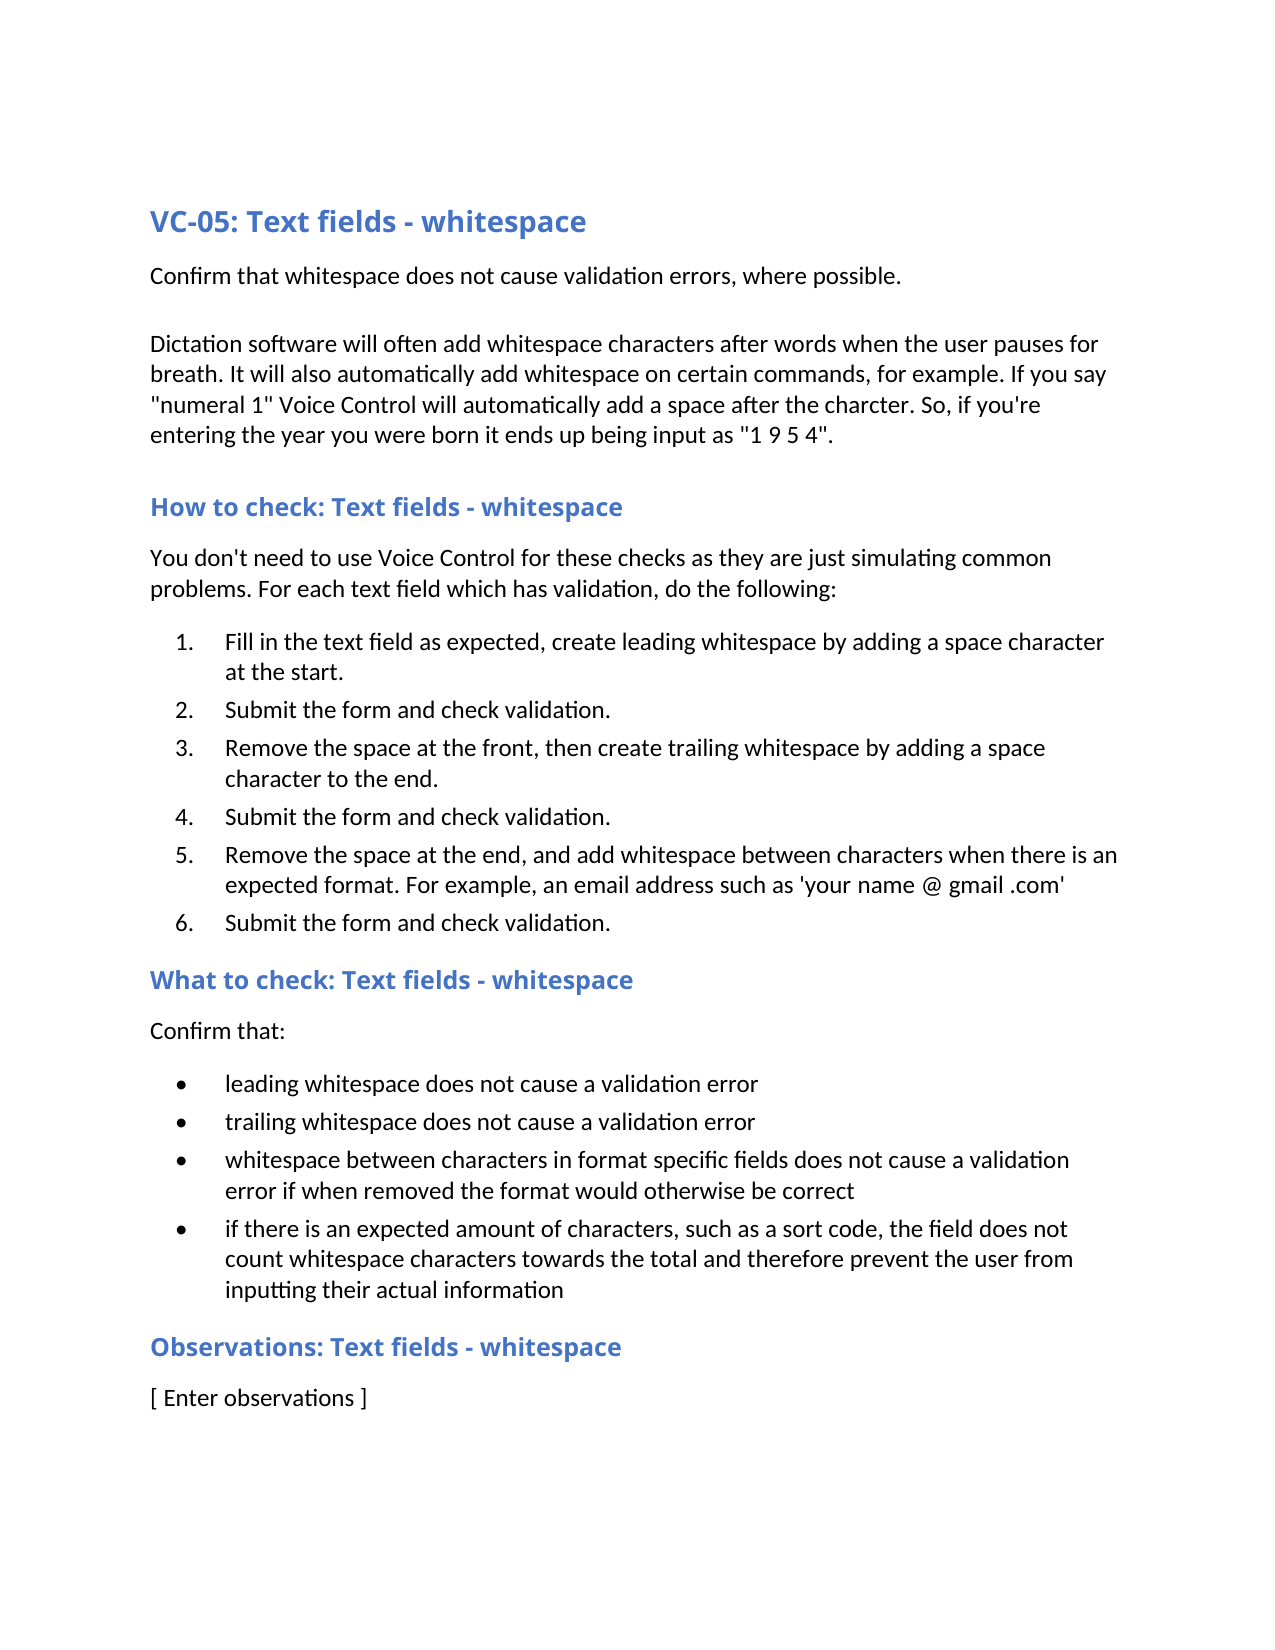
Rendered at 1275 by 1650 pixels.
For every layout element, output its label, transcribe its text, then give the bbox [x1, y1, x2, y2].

list Fill in the text field as expected, create leading whitespace by adding a space character at the start. [175, 626, 1125, 687]
text Confirm that whitespace does not cause validation errors, where possible. [150, 260, 1125, 290]
list Remove the space at the end, and add whitespace between characters when there is an expected format. For example, an email address such as 'your name @ gmail .com' [175, 839, 1125, 900]
text Confirm that: [150, 1015, 1125, 1046]
list trailing whitespace does not cause a validation error [175, 1106, 1125, 1137]
subtitle What to check: Text fields - whitespace [150, 963, 1125, 997]
list whitespace between characters in format specific fields does not cause a validation error if when removed the format would otherwise be correct [175, 1144, 1125, 1206]
subtitle How to check: Text fields - whitespace [150, 489, 1125, 523]
subtitle VC-05: Text fields - whitespace [150, 201, 1125, 241]
list Remove the space at the front, then create trailing whitespace by adding a space character to the end. [175, 732, 1125, 793]
list if there is an expected amount of characters, such as a sort code, the field does not count whitespace characters towards the total and therefore prevent the user from inputting their actual information [175, 1213, 1125, 1304]
list leading whitespace does not cause a validation error [175, 1068, 1125, 1099]
text Dictation software will often add whitespace characters after words when the user pauses for breath. It will also automatically add whitespace on certain commands, for example. If you say "numeral 1" Voice Control will automatically add a space after the charcter. So, if you're entering the year you were born it ends up being input as "1 9 5 4". [150, 328, 1125, 450]
subtitle Observations: Text fields - whitespace [150, 1329, 1125, 1363]
list Submit the form and check validation. [175, 907, 1125, 938]
list Submit the form and check validation. [175, 694, 1125, 725]
text You don't need to use Voice Control for these checks as they are just simulating common problems. For each text field which has validation, do the following: [150, 542, 1125, 603]
text [ Enter observations ] [150, 1382, 1125, 1412]
list Submit the form and check validation. [175, 801, 1125, 831]
